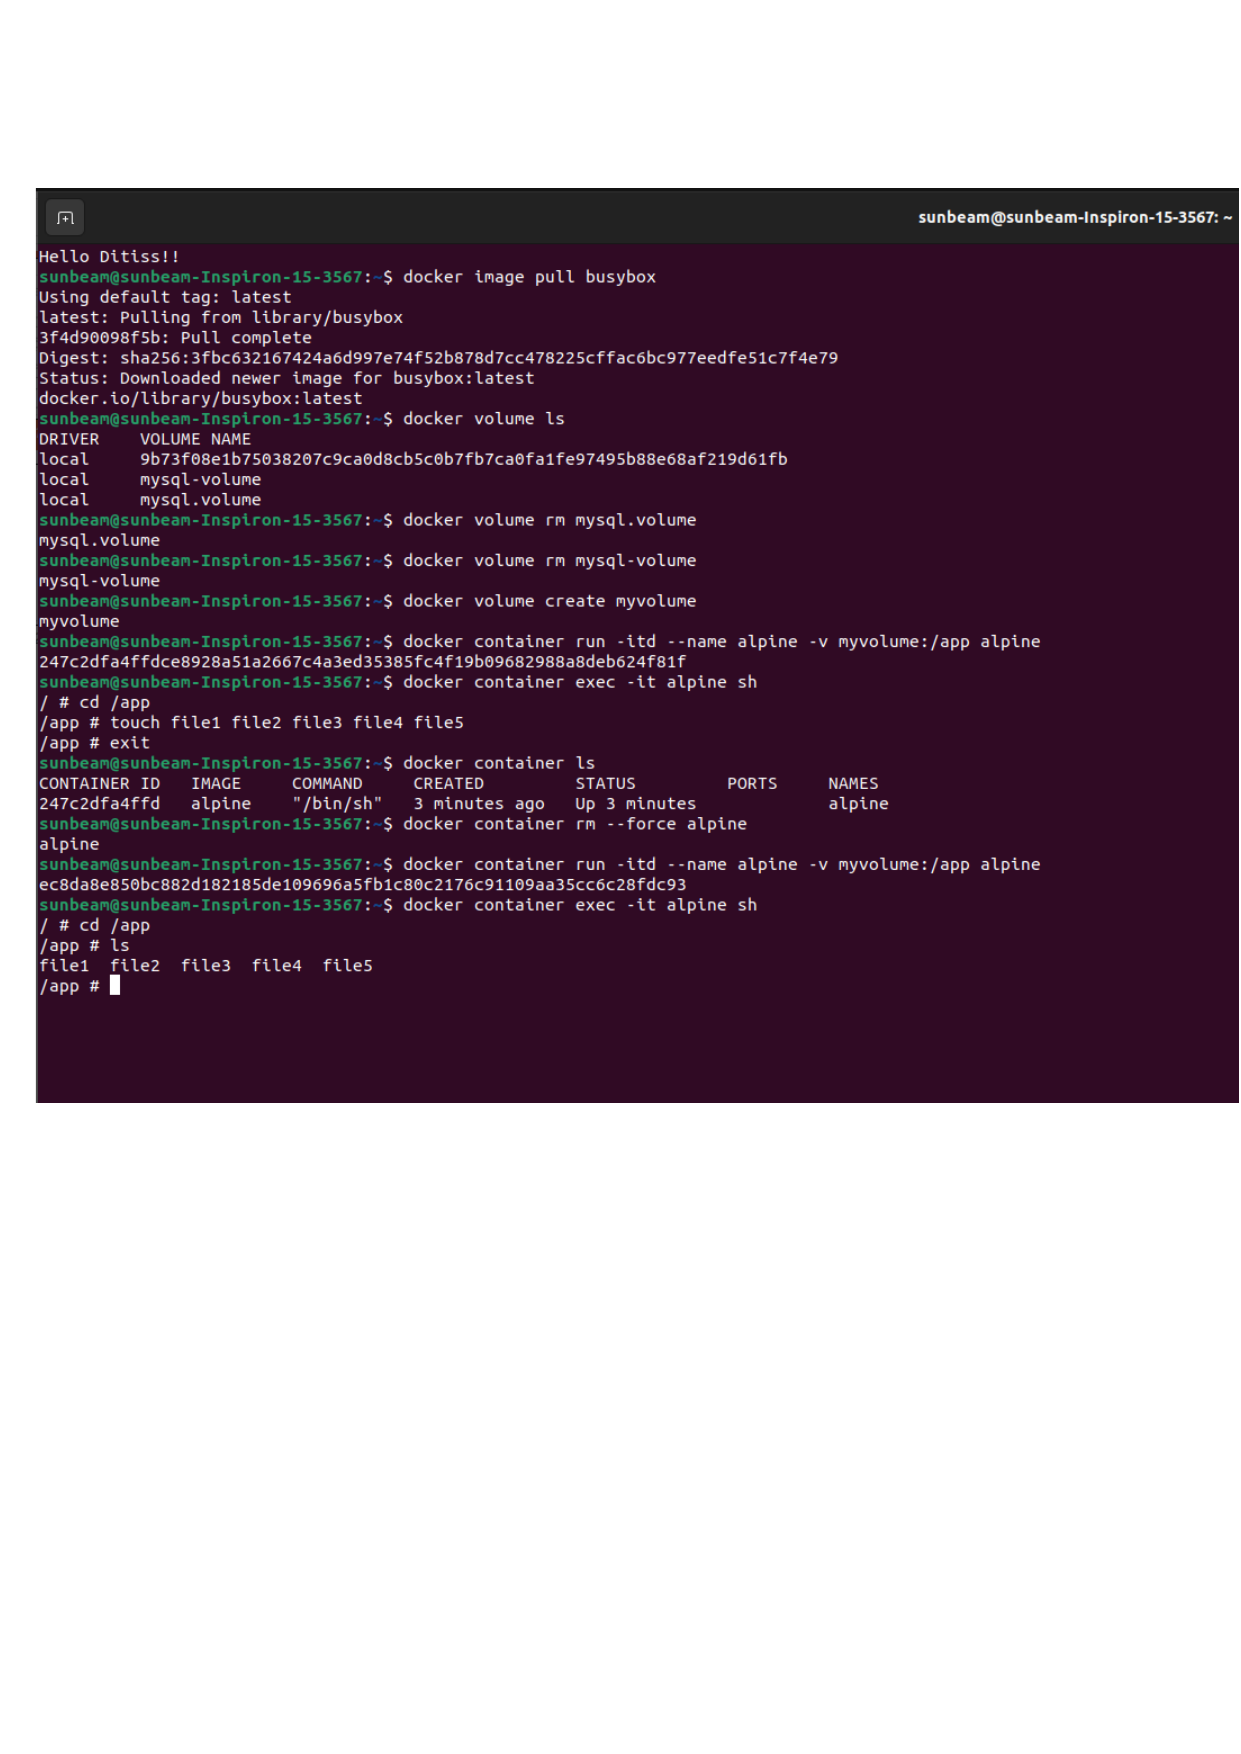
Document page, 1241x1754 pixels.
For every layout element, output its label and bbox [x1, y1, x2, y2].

picture [35, 188, 1239, 1103]
